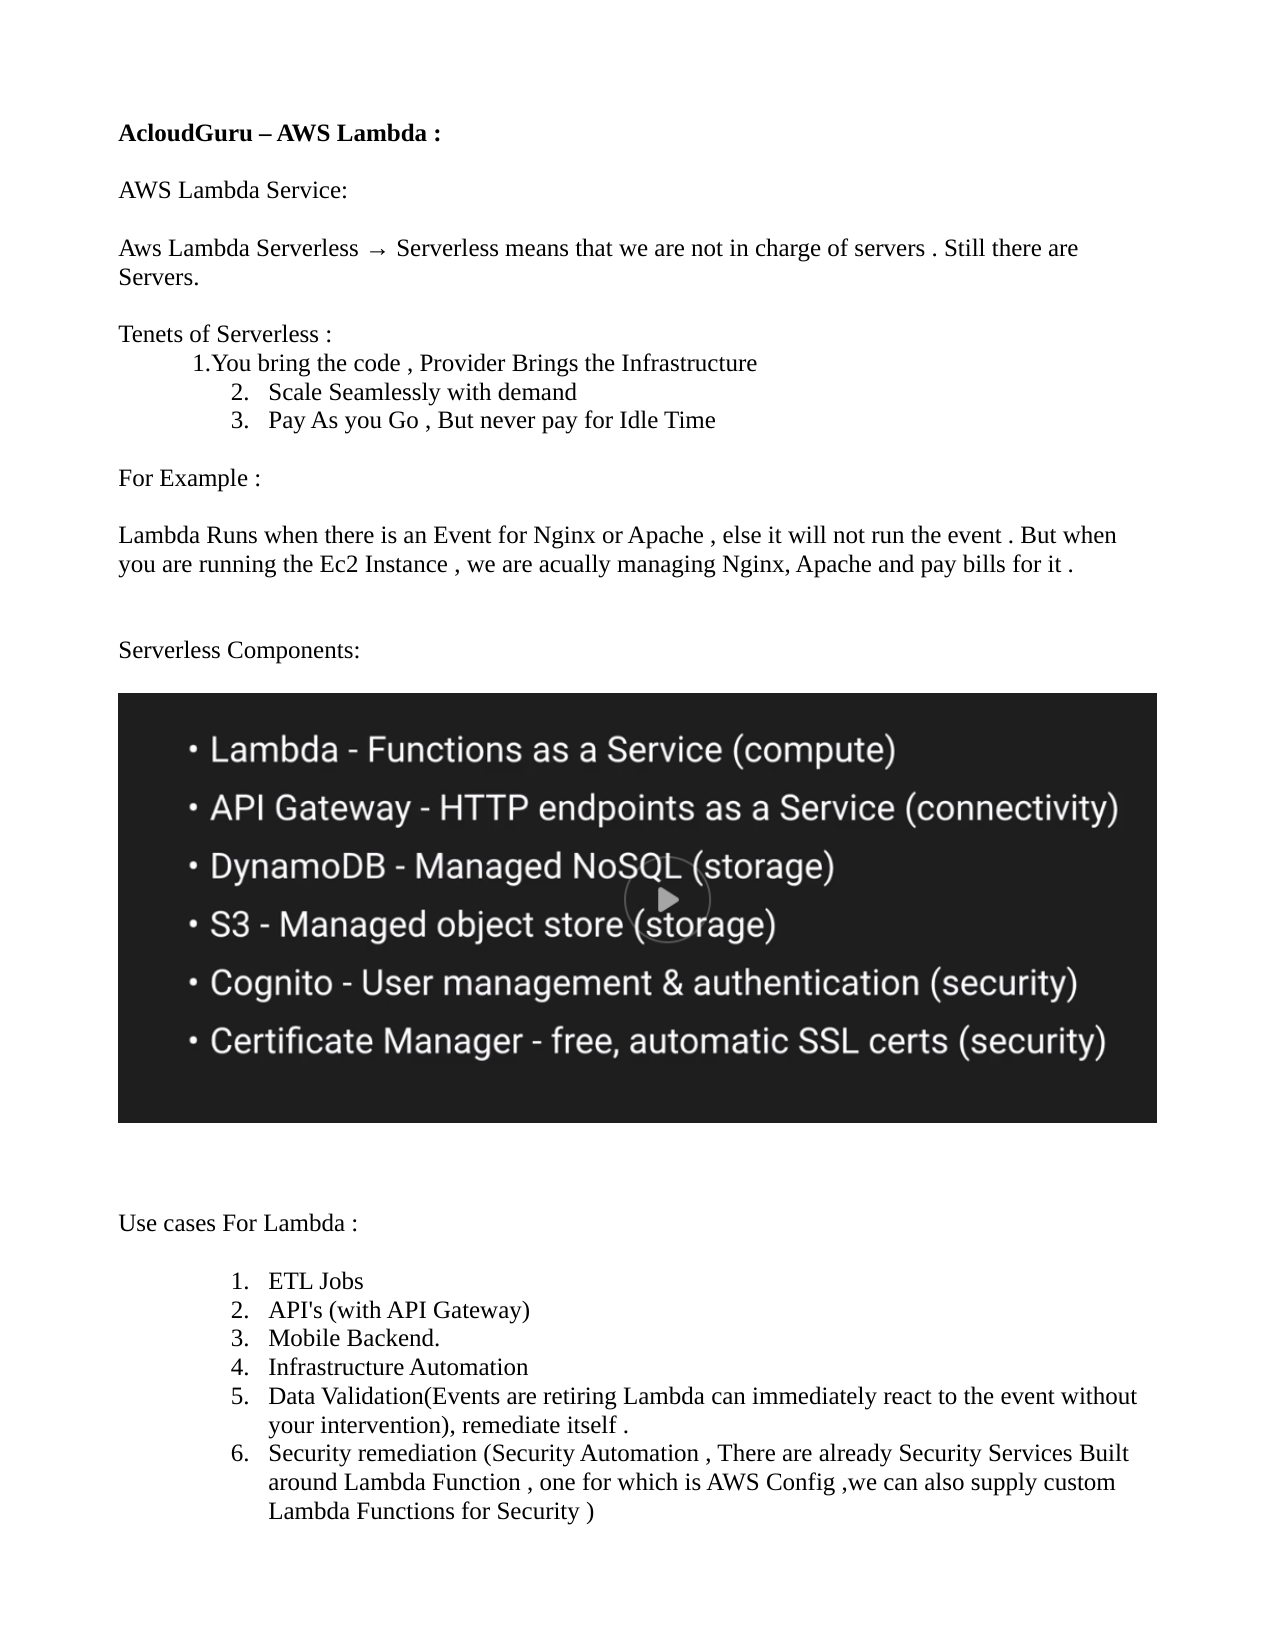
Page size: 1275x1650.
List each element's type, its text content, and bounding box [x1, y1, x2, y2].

list Data Validation(Events are retiring Lambda can immediately react to the event without your intervention), remediate itself . [231, 1381, 1157, 1438]
text 1.You bring the code , Provider Brings the Infrastructure [118, 348, 1157, 377]
list ETL Jobs [231, 1266, 1157, 1295]
list Infrastructure Automation [231, 1352, 1157, 1381]
list Mobile Backend. [231, 1323, 1157, 1352]
picture [118, 693, 1157, 1123]
text AcloudGuru – AWS Lambda : [118, 118, 1157, 147]
list Pay As you Go , But never pay for Idle Time [231, 406, 1157, 434]
text AWS Lambda Service: [118, 176, 1157, 204]
text Serverless Components: [118, 636, 1157, 664]
list Security remediation (Security Automation , There are already Security Services Built around Lambda Function , one for which is AWS Config ,we can also supply custom Lambda Functions for Security ) [231, 1438, 1157, 1525]
text Aws Lambda Serverless → Serverless means that we are not in charge of servers . Still there are Servers. [118, 233, 1157, 291]
list API's (with API Gateway) [231, 1295, 1157, 1323]
text Lambda Runs when there is an Event for Nginx or Apache , else it will not run the event . But when you are running the Ec2 Instance , we are acually managing Nginx, Apache and pay bills for it . [118, 521, 1157, 578]
text Use cases For Lambda : [118, 1208, 1157, 1237]
list Scale Seamlessly with demand [231, 377, 1157, 406]
text For Example : [118, 463, 1157, 492]
text Tenets of Serverless : [118, 319, 1157, 348]
